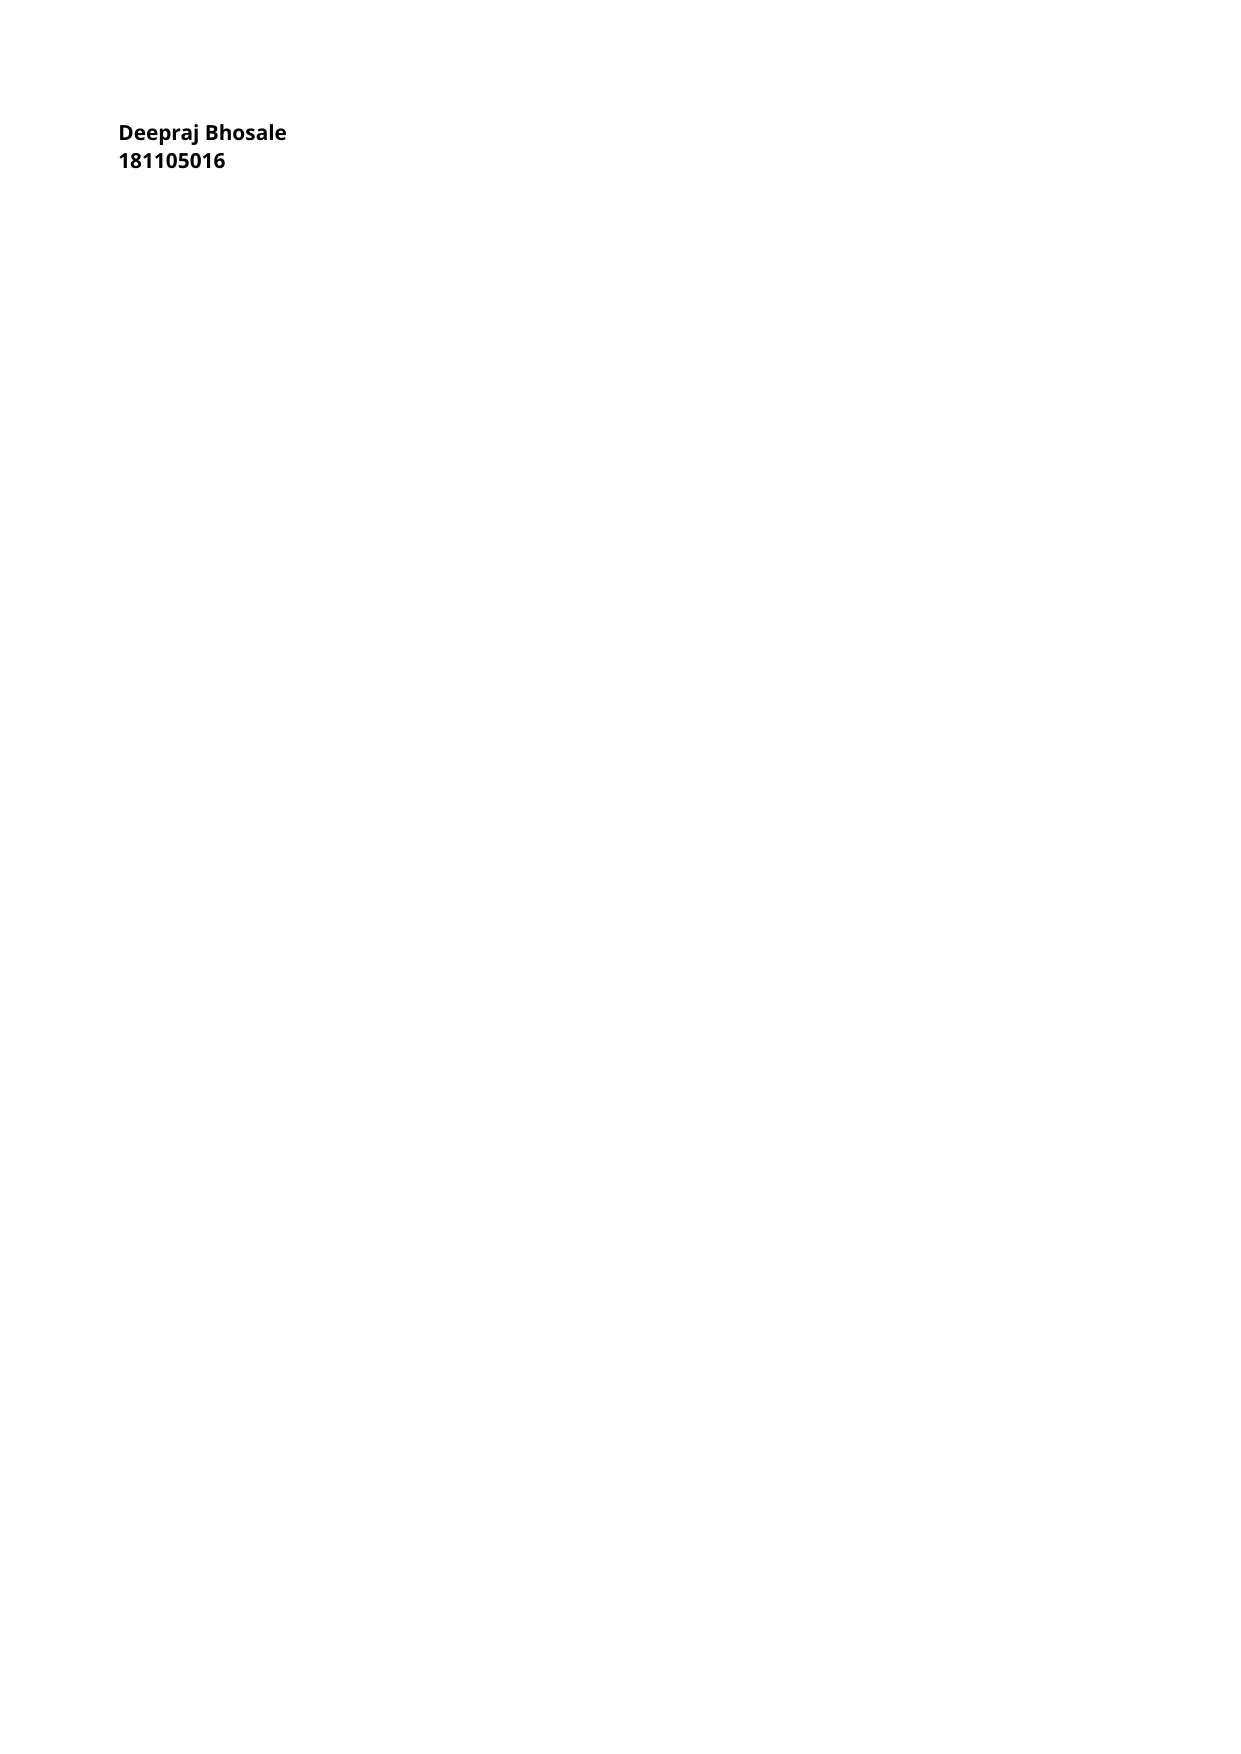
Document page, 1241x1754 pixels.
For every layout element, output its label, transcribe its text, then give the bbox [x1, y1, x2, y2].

text Deepraj Bhosale [118, 118, 1122, 147]
text 181105016 [118, 147, 1122, 175]
